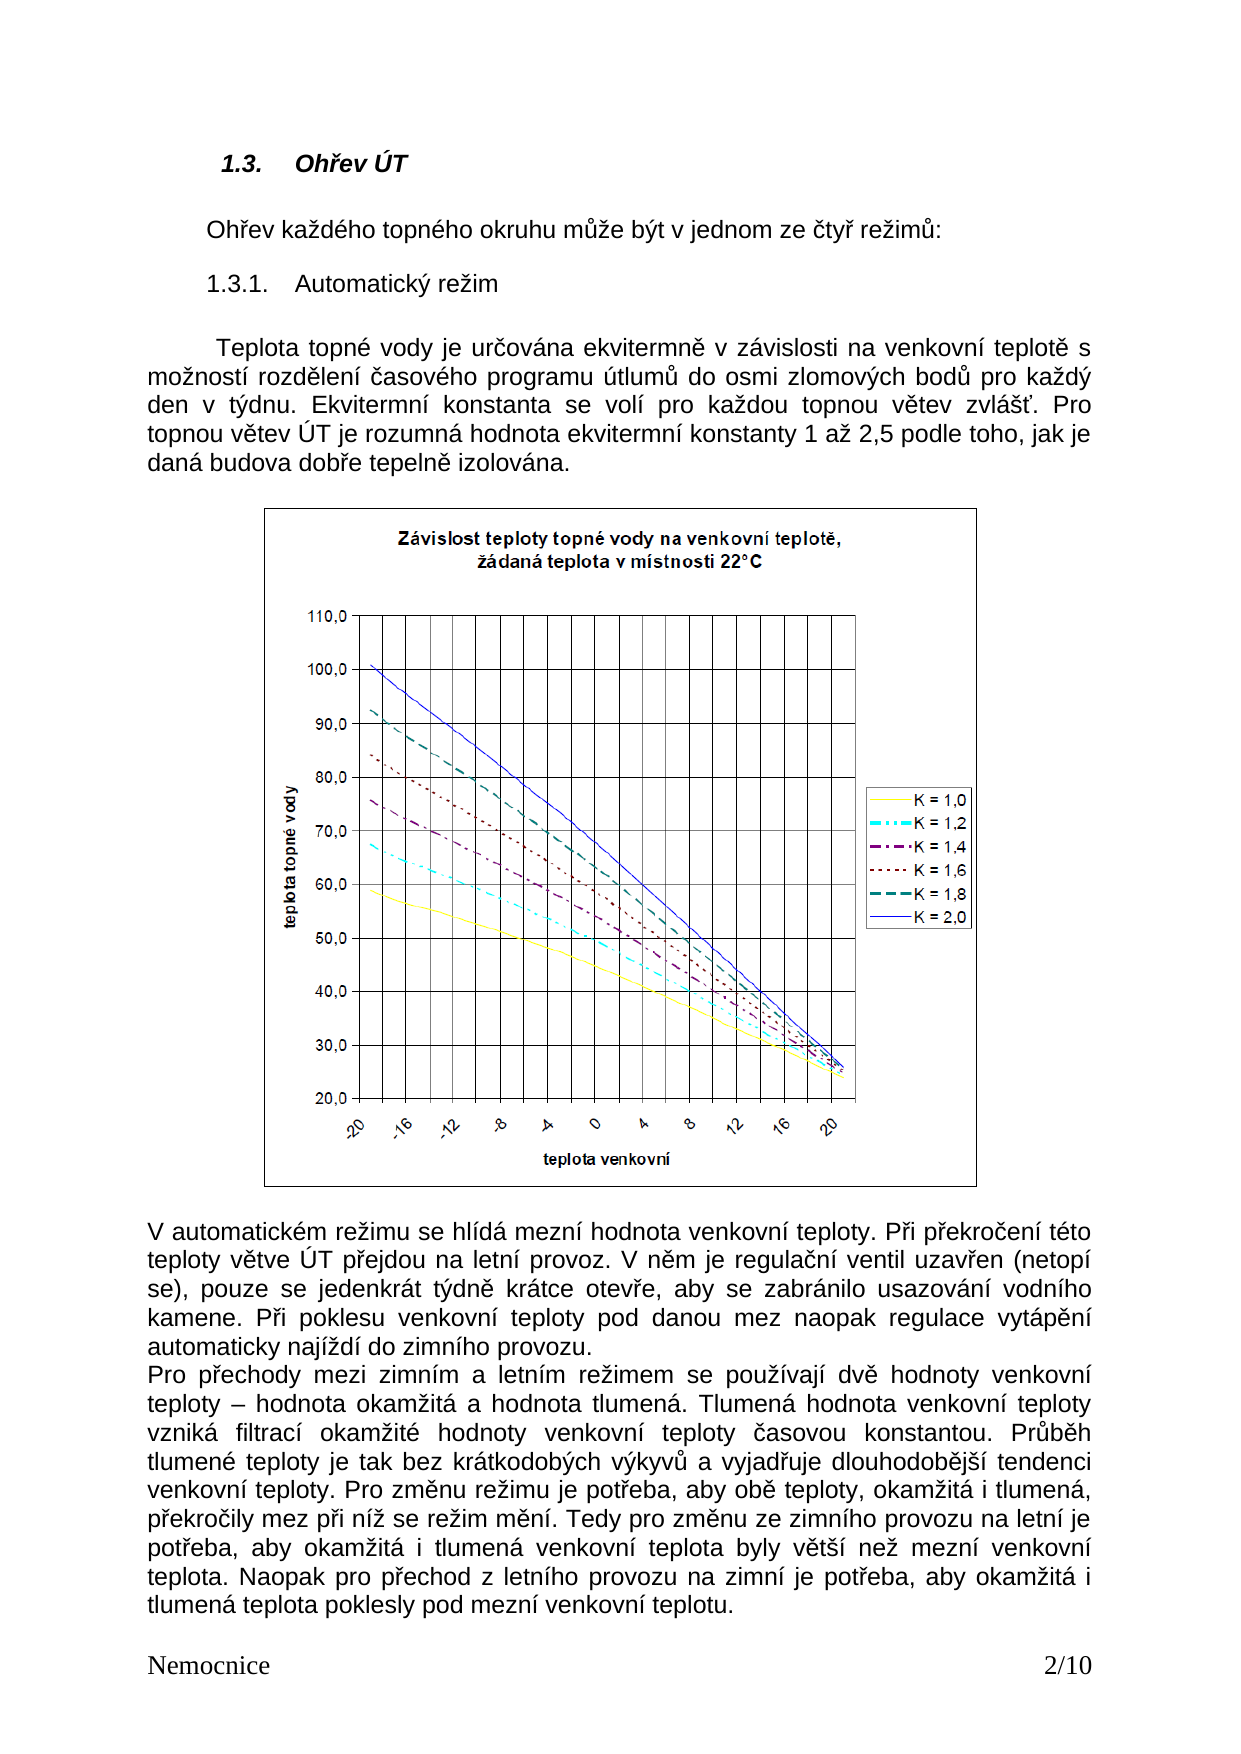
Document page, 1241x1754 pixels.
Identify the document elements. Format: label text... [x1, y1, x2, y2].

text Teplota topné vody je určována ekvitermně v závislosti na venkovní teplotě s možností rozdělení časového programu útlumů do osmi zlomových bodů pro každý den v týdnu. Ekvitermní konstanta se volí pro každou topnou větev zvlášť. Pro topnou větev ÚT je rozumná hodnota ekvitermní konstanty 1 až 2,5 podle toho, jak je daná budova dobře tepelně izolována. [147, 333, 1093, 476]
text Ohřev každého topného okruhu může být v jednom ze čtyř režimů: [147, 215, 1093, 244]
subtitle Automatický režim [147, 269, 1093, 298]
text V automatickém režimu se hlídá mezní hodnota venkovní teploty. Při překročení této teploty větve ÚT přejdou na letní provoz. V něm je regulační ventil uzavřen (netopí se), pouze se jedenkrát týdně krátce otevře, aby se zabránilo usazování vodního kamene. Při poklesu venkovní teploty pod danou mez naopak regulace vytápění automaticky najíždí do zimního provozu. [147, 1217, 1093, 1360]
text Pro přechody mezi zimním a letním režimem se používají dvě hodnoty venkovní teploty – hodnota okamžitá a hodnota tlumená. Tlumená hodnota venkovní teploty vzniká filtrací okamžité hodnoty venkovní teploty časovou konstantou. Průběh tlumené teploty je tak bez krátkodobých výkyvů a vyjadřuje dlouhodobější tendenci venkovní teploty. Pro změnu režimu je potřeba, aby obě teploty, okamžitá i tlumená, překročily mez při níž se režim mění. Tedy pro změnu ze zimního provozu na letní je potřeba, aby okamžitá i tlumená venkovní teplota byly větší než mezní venkovní teplota. Naopak pro přechod z letního provozu na zimní je potřeba, aby okamžitá i tlumená teplota poklesly pod mezní venkovní teplotu. [147, 1360, 1093, 1619]
subtitle Ohřev ÚT [221, 149, 1093, 178]
